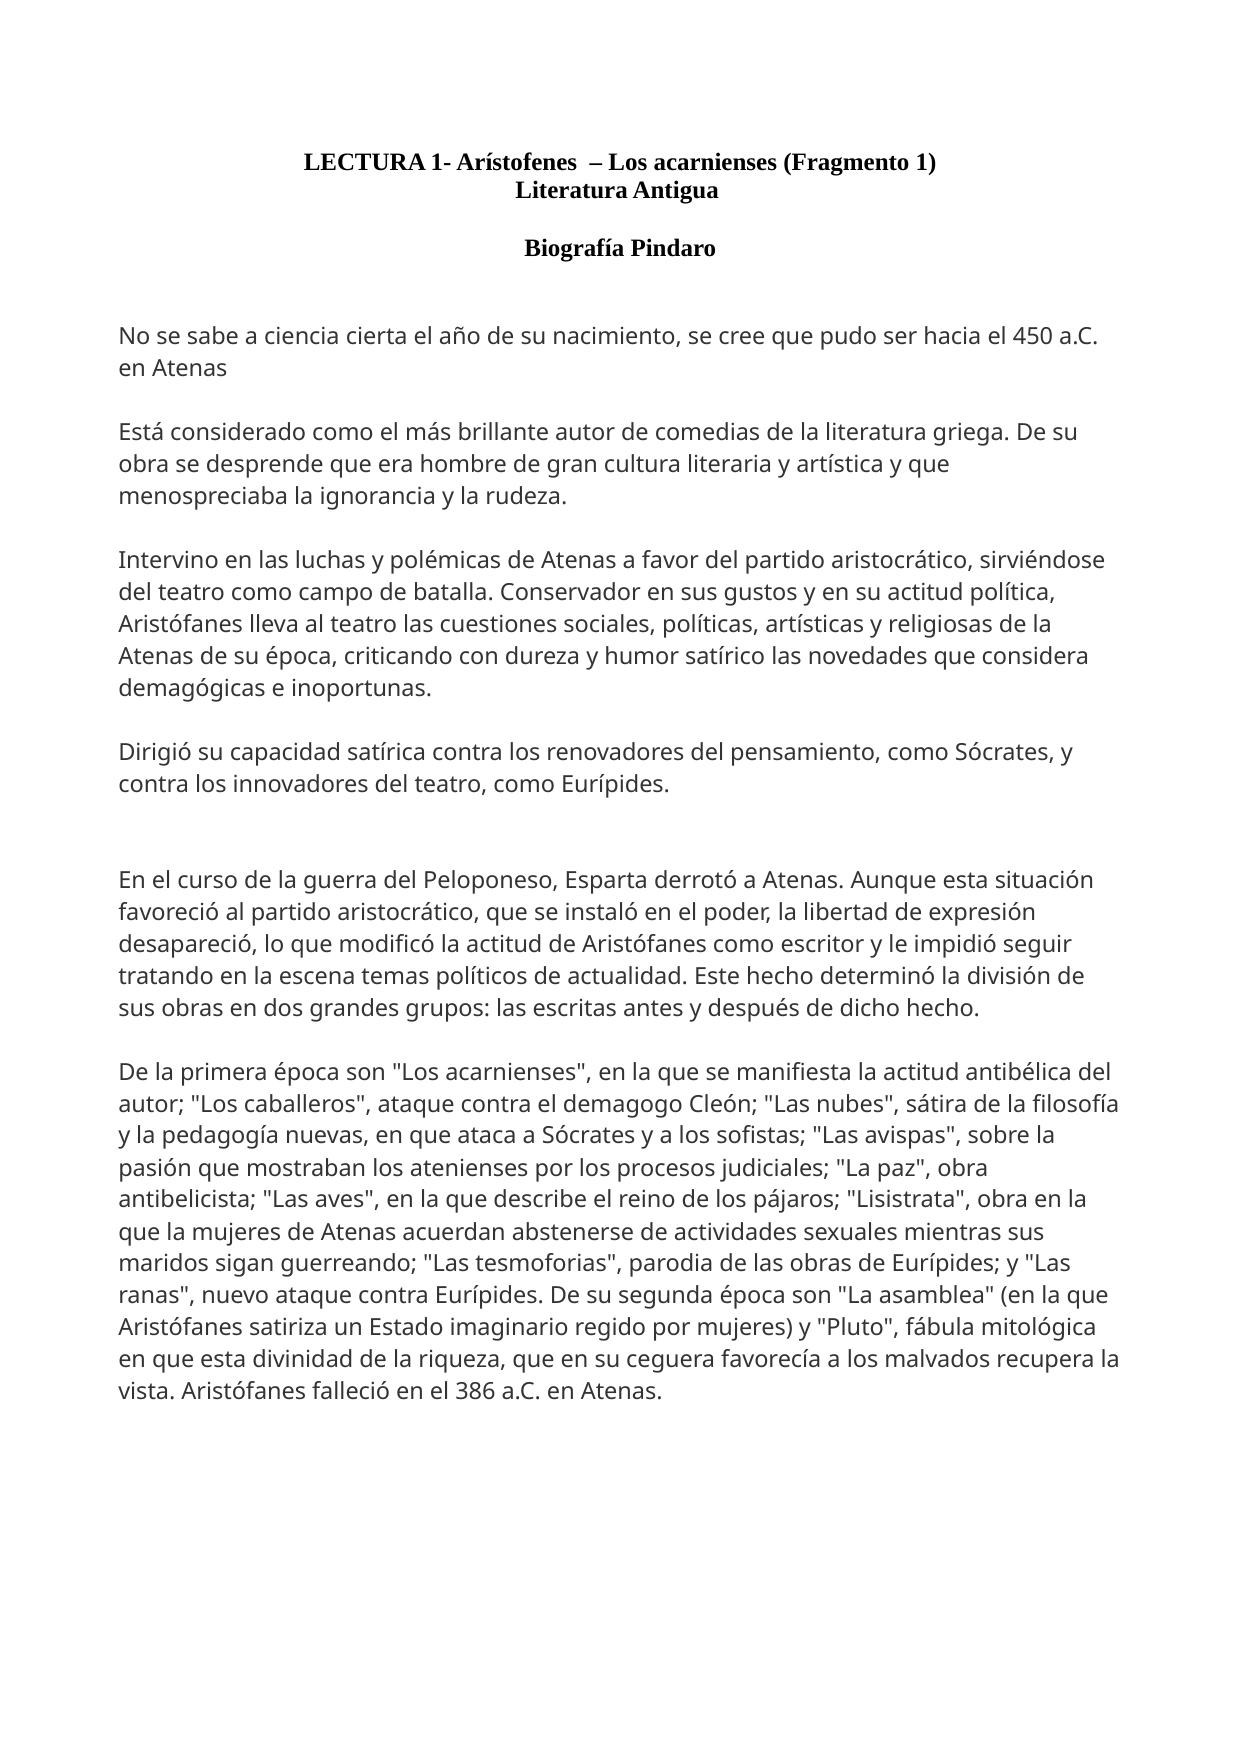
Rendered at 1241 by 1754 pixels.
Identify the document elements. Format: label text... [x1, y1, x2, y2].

text Dirigió su capacidad satírica contra los renovadores del pensamiento, como Sócrates, y contra los innovadores del teatro, como Eurípides. [118, 735, 1122, 799]
text Biografía Pindaro [118, 233, 1122, 262]
text No se sabe a ciencia cierta el año de su nacimiento, se cree que pudo ser hacia el 450 a.C. en Atenas [118, 319, 1122, 383]
text En el curso de la guerra del Peloponeso, Esparta derrotó a Atenas. Aunque esta situación favoreció al partido aristocrático, que se instaló en el poder, la libertad de expresión desapareció, lo que modificó la actitud de Aristófanes como escritor y le impidió seguir tratando en la escena temas políticos de actualidad. Este hecho determinó la división de sus obras en dos grandes grupos: las escritas antes y después de dicho hecho. [118, 863, 1122, 1023]
text Literatura Antigua [118, 176, 1122, 204]
text De la primera época son "Los acarnienses", en la que se manifiesta la actitud antibélica del autor; "Los caballeros", ataque contra el demagogo Cleón; "Las nubes", sátira de la filosofía y la pedagogía nuevas, en que ataca a Sócrates y a los sofistas; "Las avispas", sobre la pasión que mostraban los atenienses por los procesos judiciales; "La paz", obra antibelicista; "Las aves", en la que describe el reino de los pájaros; "Lisistrata", obra en la que la mujeres de Atenas acuerdan abstenerse de actividades sexuales mientras sus maridos sigan guerreando; "Las tesmoforias", parodia de las obras de Eurípides; y "Las ranas", nuevo ataque contra Eurípides. De su segunda época son "La asamblea" (en la que Aristófanes satiriza un Estado imaginario regido por mujeres) y "Pluto", fábula mitológica en que esta divinidad de la riqueza, que en su ceguera favorecía a los malvados recupera la vista. Aristófanes falleció en el 386 a.C. en Atenas. [118, 1055, 1122, 1407]
text Intervino en las luchas y polémicas de Atenas a favor del partido aristocrático, sirviéndose del teatro como campo de batalla. Conservador en sus gustos y en su actitud política, Aristófanes lleva al teatro las cuestiones sociales, políticas, artísticas y religiosas de la Atenas de su época, criticando con dureza y humor satírico las novedades que considera demagógicas e inoportunas. [118, 543, 1122, 703]
text LECTURA 1- Arístofenes – Los acarnienses (Fragmento 1) [118, 147, 1122, 176]
text Está considerado como el más brillante autor de comedias de la literatura griega. De su obra se desprende que era hombre de gran cultura literaria y artística y que menospreciaba la ignorancia y la rudeza. [118, 415, 1122, 511]
